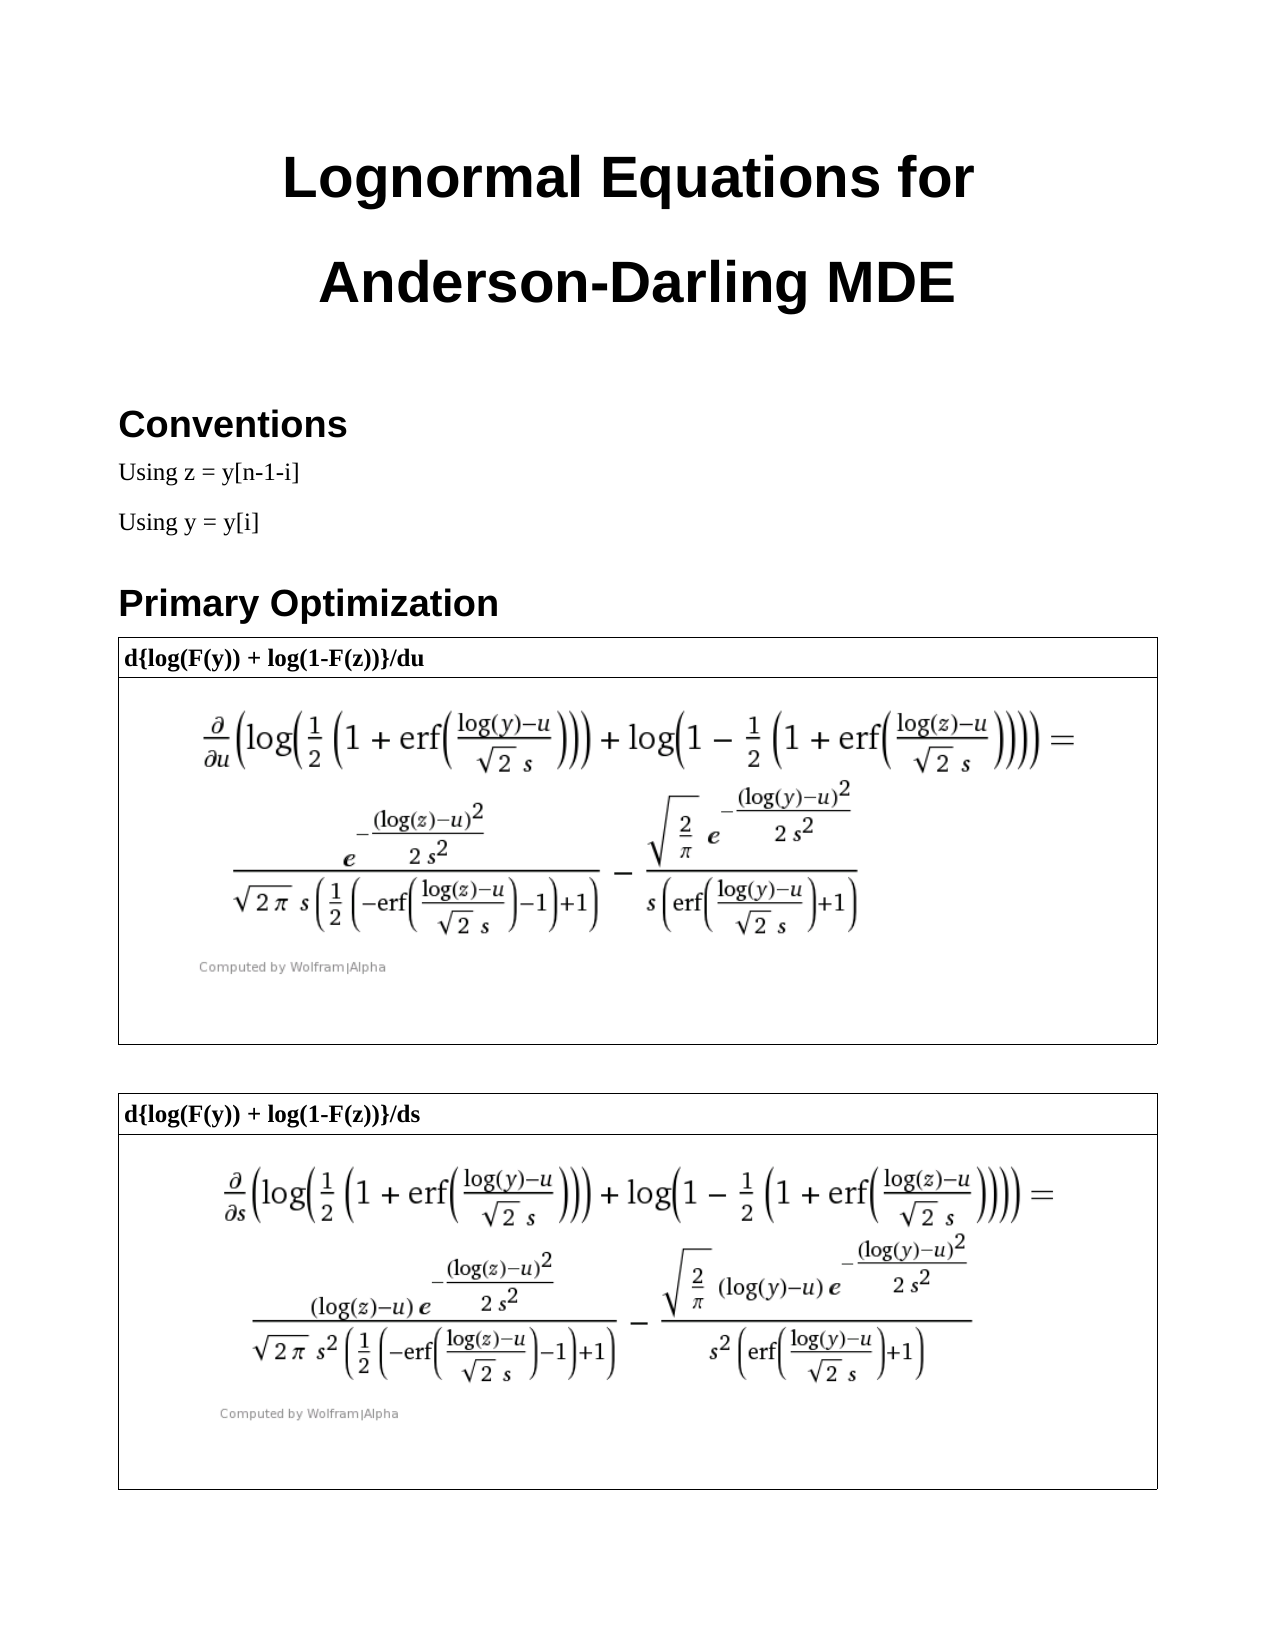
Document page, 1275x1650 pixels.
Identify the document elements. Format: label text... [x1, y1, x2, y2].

table_cell [119, 1010, 1157, 1044]
text Using z = y[n-1-i] [118, 457, 1157, 486]
text Using y = y[i] [118, 507, 1157, 535]
subtitle Conventions [118, 401, 1157, 445]
table_header d{log(F(y)) + log(1-F(z))}/ds [119, 1094, 1157, 1133]
picture [172, 1139, 1103, 1455]
subtitle Primary Optimization [118, 581, 1157, 624]
picture [149, 682, 1126, 1010]
table_cell [119, 678, 1157, 1009]
title Anderson-Darling MDE [118, 248, 1157, 315]
table_header d{log(F(y)) + log(1-F(z))}/du [119, 638, 1157, 677]
table_cell [119, 1135, 1157, 1489]
title Lognormal Equations for [118, 143, 1157, 210]
